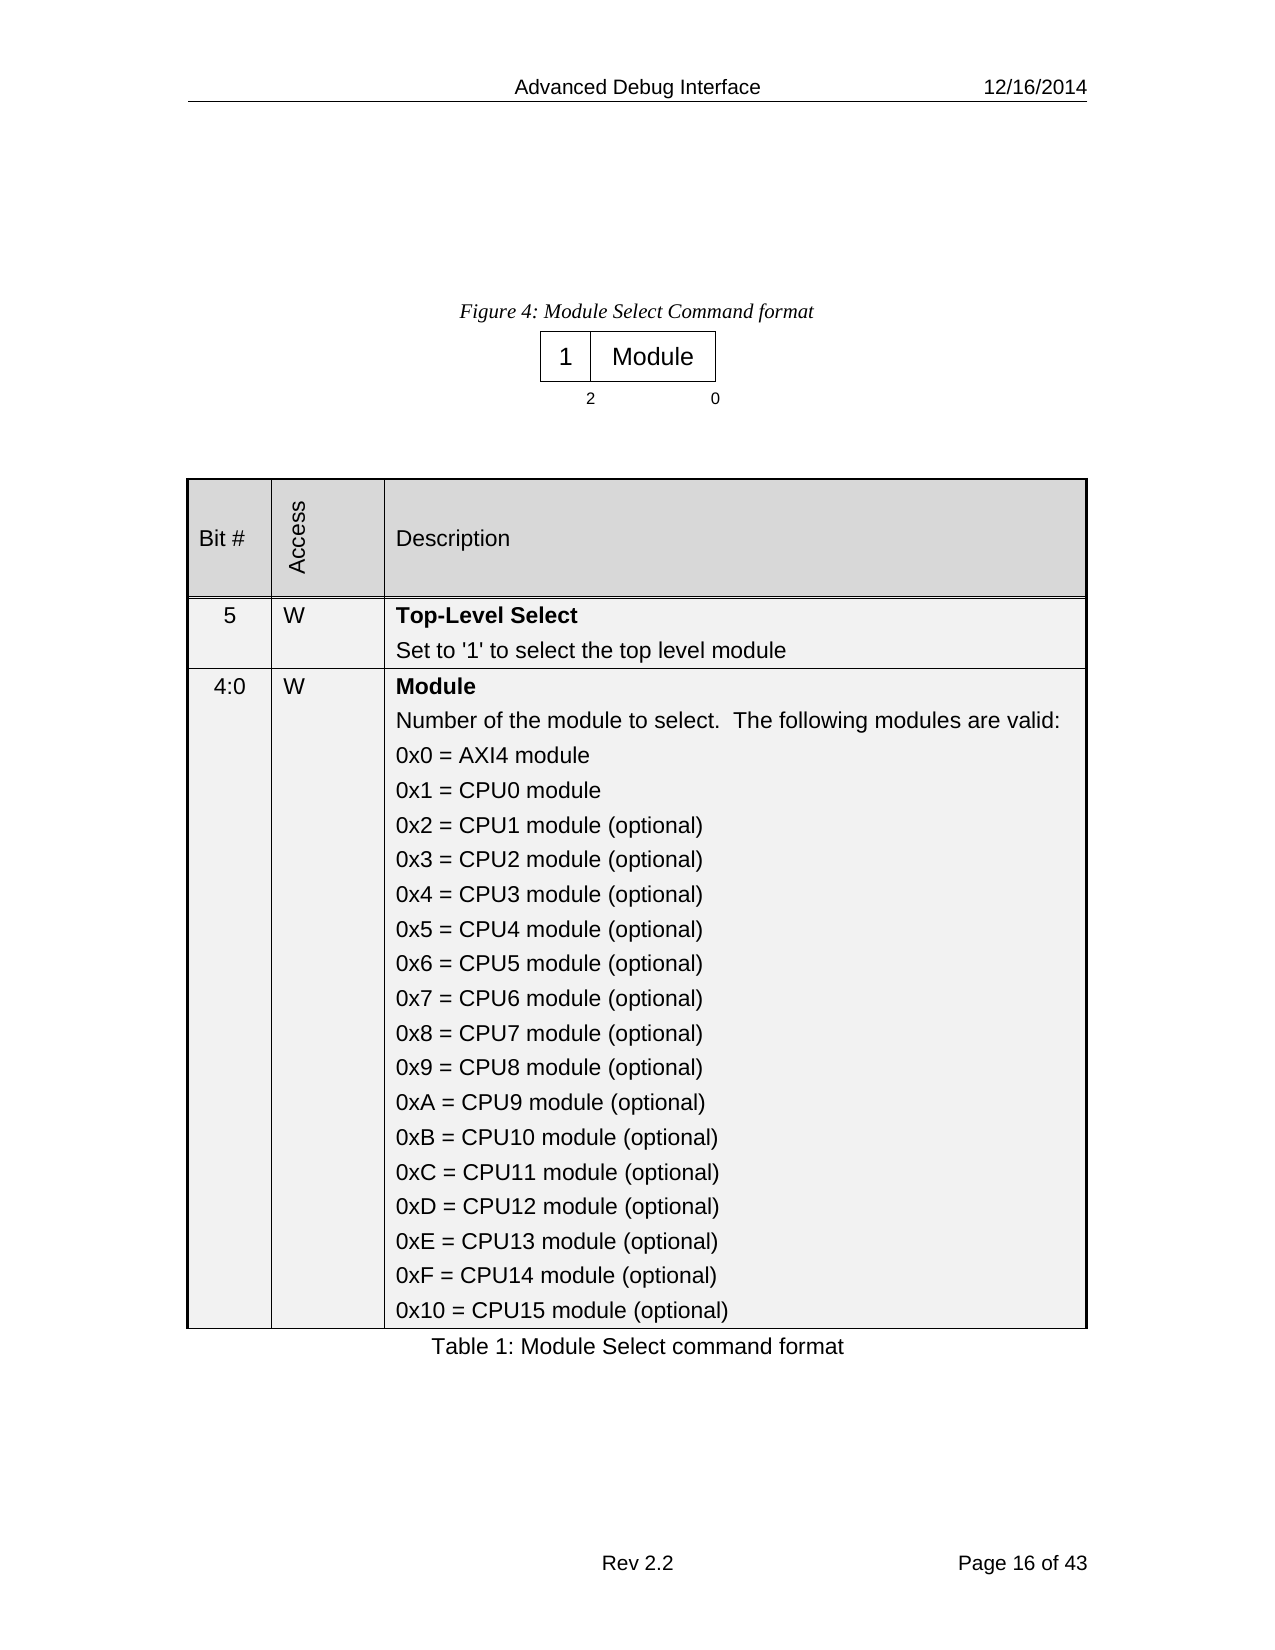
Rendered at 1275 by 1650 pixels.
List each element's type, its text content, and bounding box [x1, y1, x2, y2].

table_cell W [272, 599, 384, 668]
table_cell 4:0 [189, 669, 271, 1328]
table_cell W [272, 669, 384, 1328]
table_header Access [272, 480, 384, 596]
table_cell 5 [189, 599, 271, 668]
text Figure 4: Module Select Command format [411, 299, 864, 323]
table_cell Top-Level Select Set to '1' to select the top level module [385, 599, 1085, 668]
table_header Description [385, 480, 1085, 596]
text Table 1: Module Select command format [187, 1333, 1087, 1359]
table_header Bit # [189, 480, 271, 596]
table_cell Module Number of the module to select. The following modules are valid: 0x0 = AXI4 module 0x1 = CPU0 module 0x2 = CPU1 module (optional) 0x3 = CPU2 module (optional) 0x4 = CPU3 module (optional) 0x5 = CPU4 module (optional) 0x6 = CPU5 module (optional) 0x7 = CPU6 module (optional) 0x8 = CPU7 module (optional) 0x9 = CPU8 module (optional) 0xA = CPU9 module (optional) 0xB = CPU10 module (optional) 0xC = CPU11 module (optional) 0xD = CPU12 module (optional) 0xE = CPU13 module (optional) 0xF = CPU14 module (optional) 0x10 = CPU15 module (optional) [385, 669, 1085, 1328]
